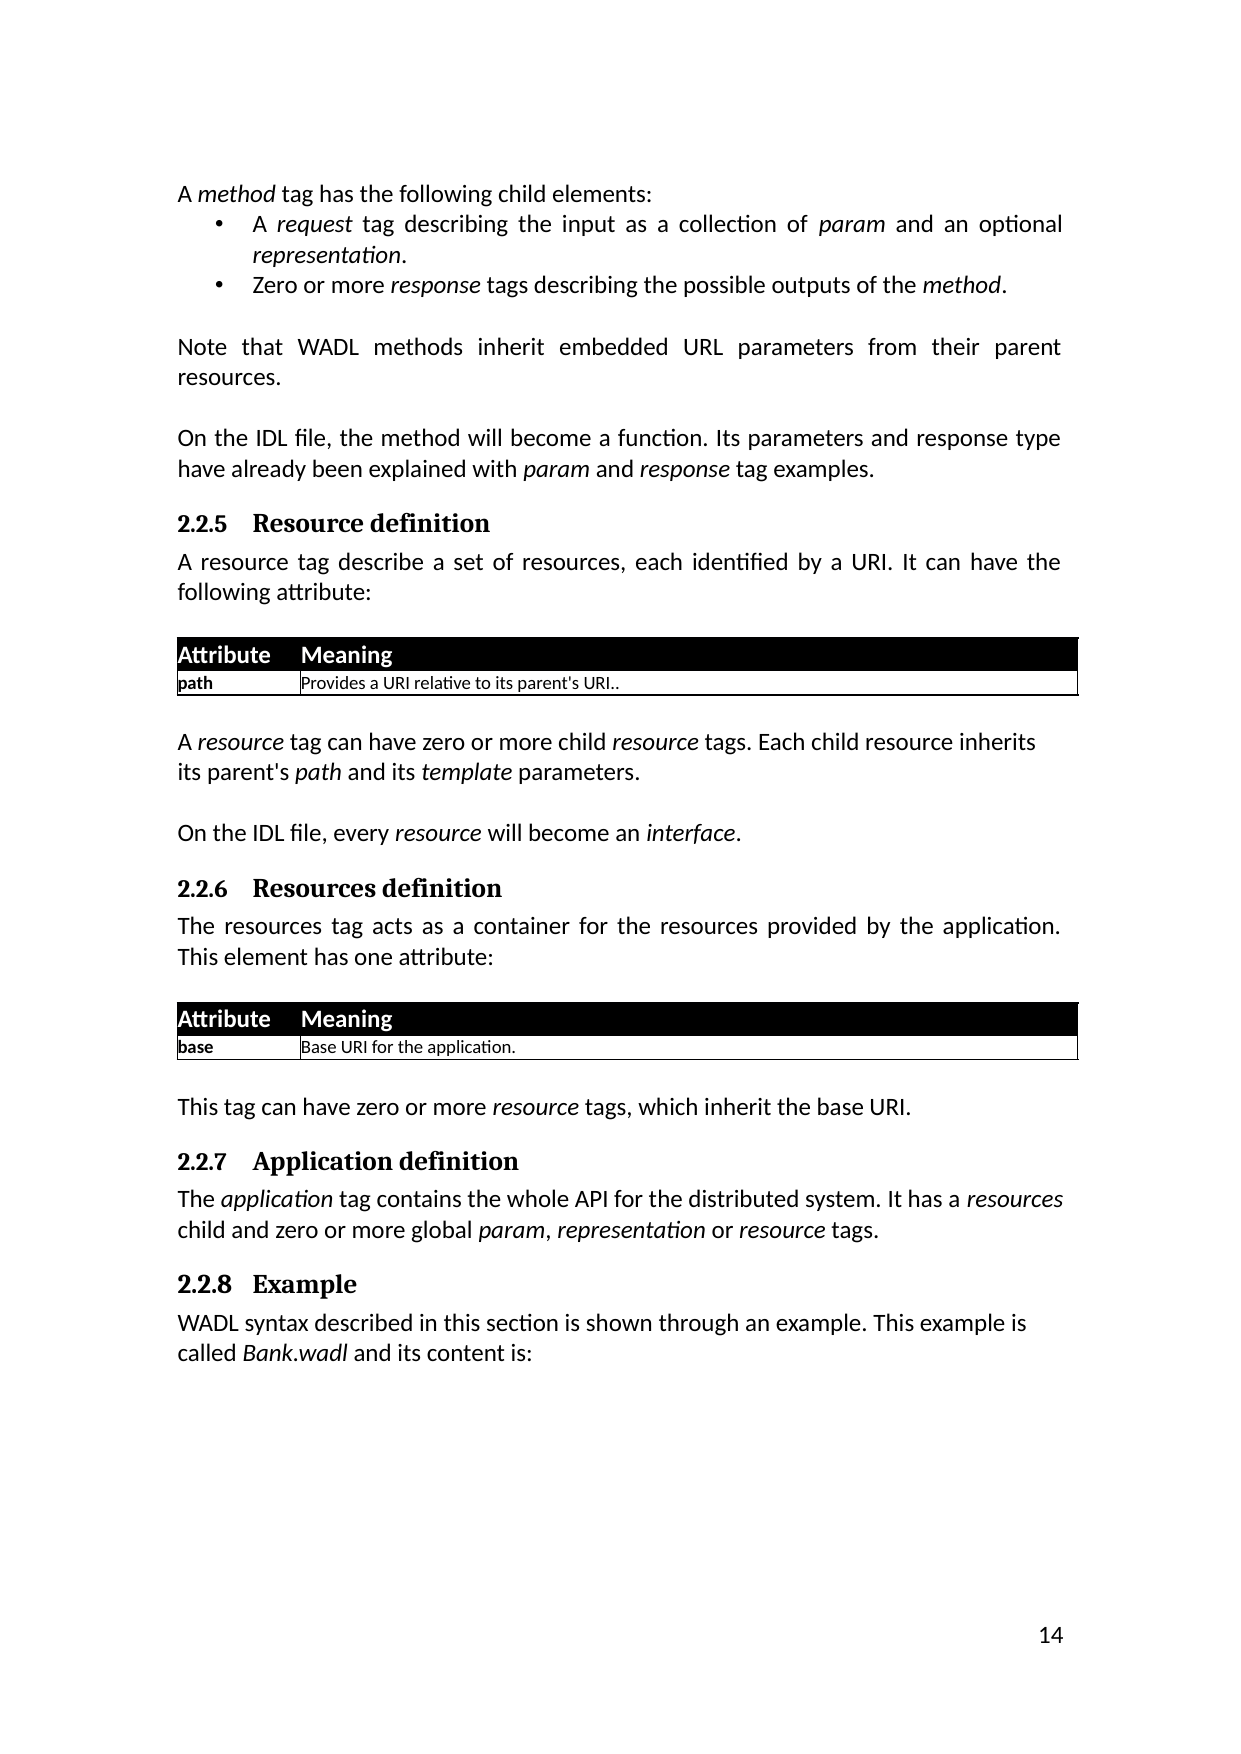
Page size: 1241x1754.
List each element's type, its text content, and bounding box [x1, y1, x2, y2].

text A resource tag describe a set of resources, each identified by a URI. It can have the following attribute: [177, 546, 1063, 607]
list Zero or more response tags describing the possible outputs of the method. [215, 270, 1063, 300]
table_header Meaning [301, 1004, 1077, 1034]
table_cell Provides a URI relative to its parent's URI.. [301, 671, 1077, 694]
table_header Attribute [178, 1004, 300, 1034]
text On the IDL file, the method will become a function. Its parameters and response type have already been explained with param and response tag examples. [177, 422, 1063, 483]
text A method tag has the following child elements: [177, 178, 1063, 209]
list A request tag describing the input as a collection of param and an optional representation. [215, 209, 1063, 270]
table_cell base [178, 1036, 300, 1058]
subtitle Resources definition [177, 873, 1063, 904]
text WADL syntax described in this section is shown through an example. This example is called Bank.wadl and its content is: [177, 1307, 1063, 1368]
subtitle Resource definition [177, 508, 1063, 539]
table_cell Base URI for the application. [301, 1036, 1077, 1058]
subtitle Example [177, 1269, 1063, 1301]
text On the IDL file, every resource will become an interface. [177, 817, 1063, 848]
text A resource tag can have zero or more child resource tags. Each child resource inherits its parent's path and its template parameters. [177, 726, 1063, 787]
text The resources tag acts as a container for the resources provided by the application. This element has one attribute: [177, 910, 1063, 971]
text The application tag contains the whole API for the distributed system. It has a resources child and zero or more global param, representation or resource tags. [177, 1183, 1063, 1244]
table_header Attribute [178, 639, 300, 669]
subtitle Application definition [177, 1146, 1063, 1177]
table_header Meaning [301, 639, 1077, 669]
text This tag can have zero or more resource tags, which inherit the base URI. [177, 1091, 1063, 1121]
text Note that WADL methods inherit embedded URL parameters from their parent resources. [177, 331, 1063, 392]
table_cell path [178, 671, 300, 694]
